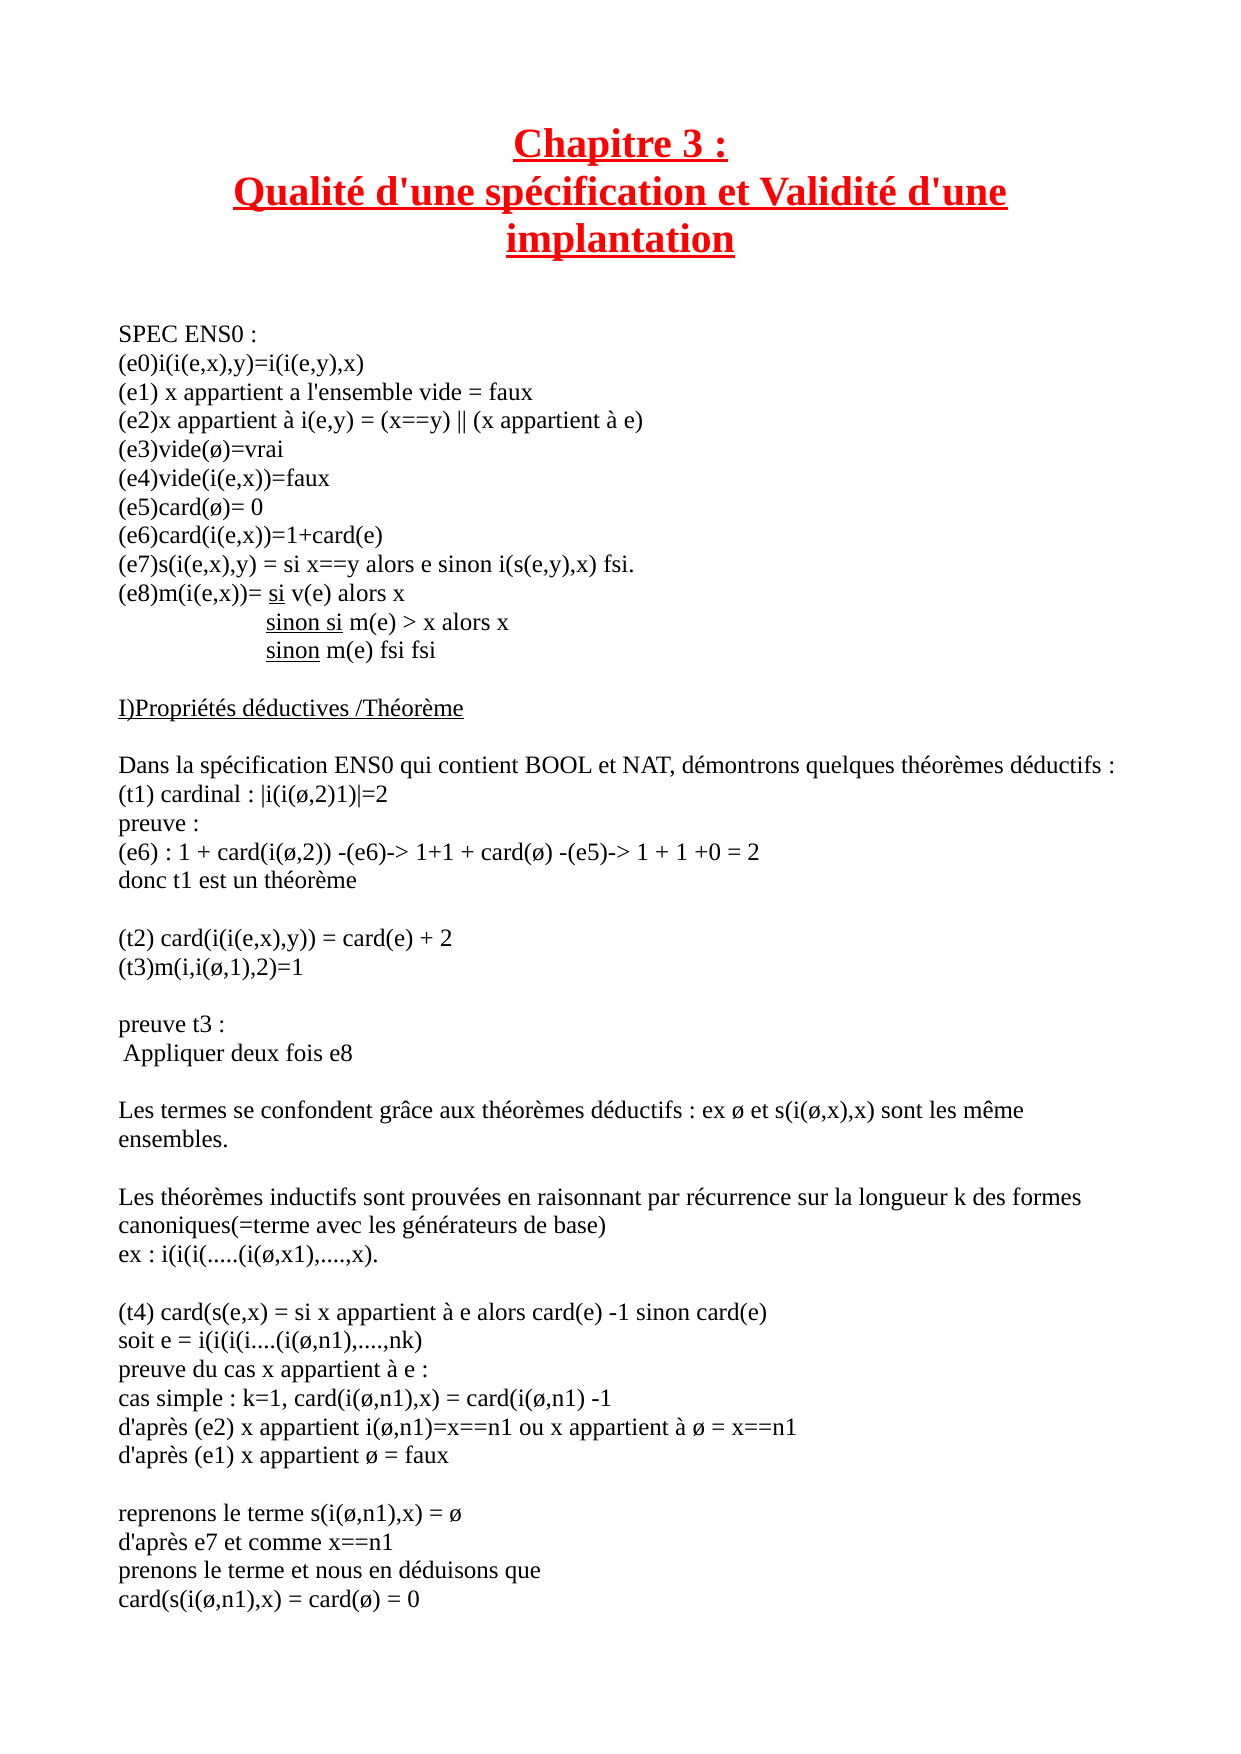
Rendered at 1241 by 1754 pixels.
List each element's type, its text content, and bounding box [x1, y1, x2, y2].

text I)Propriétés déductives /Théorème [118, 693, 1122, 722]
text (e6)card(i(e,x))=1+card(e) [118, 521, 1122, 549]
text Qualité d'une spécification et Validité d'une implantation [118, 166, 1122, 262]
text Les termes se confondent grâce aux théorèmes déductifs : ex ø et s(i(ø,x),x) sont les même ensembles. [118, 1096, 1122, 1153]
text (t4) card(s(e,x) = si x appartient à e alors card(e) -1 sinon card(e) [118, 1297, 1122, 1326]
text Appliquer deux fois e8 [118, 1038, 1122, 1067]
text SPEC ENS0 : [118, 319, 1122, 348]
text sinon si m(e) > x alors x [118, 607, 1122, 636]
text Les théorèmes inductifs sont prouvées en raisonnant par récurrence sur la longueur k des formes canoniques(=terme avec les générateurs de base) [118, 1182, 1122, 1239]
text soit e = i(i(i(i....(i(ø,n1),....,nk) [118, 1326, 1122, 1354]
text reprenons le terme s(i(ø,n1),x) = ø [118, 1498, 1122, 1527]
text (e2)x appartient à i(e,y) = (x==y) || (x appartient à e) [118, 406, 1122, 434]
text (e1) x appartient a l'ensemble vide = faux [118, 377, 1122, 406]
text donc t1 est un théorème [118, 866, 1122, 894]
text ex : i(i(i(.....(i(ø,x1),....,x). [118, 1239, 1122, 1268]
text preuve du cas x appartient à e : [118, 1354, 1122, 1383]
text (e8)m(i(e,x))= si v(e) alors x [118, 578, 1122, 607]
text d'après (e2) x appartient i(ø,n1)=x==n1 ou x appartient à ø = x==n1 [118, 1412, 1122, 1441]
text card(s(i(ø,n1),x) = card(ø) = 0 [118, 1584, 1122, 1613]
text (e4)vide(i(e,x))=faux [118, 463, 1122, 492]
text sinon m(e) fsi fsi [118, 636, 1122, 664]
text prenons le terme et nous en déduisons que [118, 1556, 1122, 1584]
text (e7)s(i(e,x),y) = si x==y alors e sinon i(s(e,y),x) fsi. [118, 549, 1122, 578]
text d'après e7 et comme x==n1 [118, 1527, 1122, 1556]
text (t1) cardinal : |i(i(ø,2)1)|=2 [118, 779, 1122, 808]
text (e3)vide(ø)=vrai [118, 434, 1122, 463]
text Dans la spécification ENS0 qui contient BOOL et NAT, démontrons quelques théorèmes déductifs : [118, 751, 1122, 779]
text preuve t3 : [118, 1009, 1122, 1038]
text (t2) card(i(i(e,x),y)) = card(e) + 2 [118, 923, 1122, 952]
text Chapitre 3 : [118, 118, 1122, 166]
text d'après (e1) x appartient ø = faux [118, 1441, 1122, 1469]
text cas simple : k=1, card(i(ø,n1),x) = card(i(ø,n1) -1 [118, 1383, 1122, 1412]
text (e6) : 1 + card(i(ø,2)) -(e6)-> 1+1 + card(ø) -(e5)-> 1 + 1 +0 = 2 [118, 837, 1122, 866]
text (e0)i(i(e,x),y)=i(i(e,y),x) [118, 348, 1122, 377]
text preuve : [118, 808, 1122, 837]
text (t3)m(i,i(ø,1),2)=1 [118, 952, 1122, 981]
text (e5)card(ø)= 0 [118, 492, 1122, 521]
